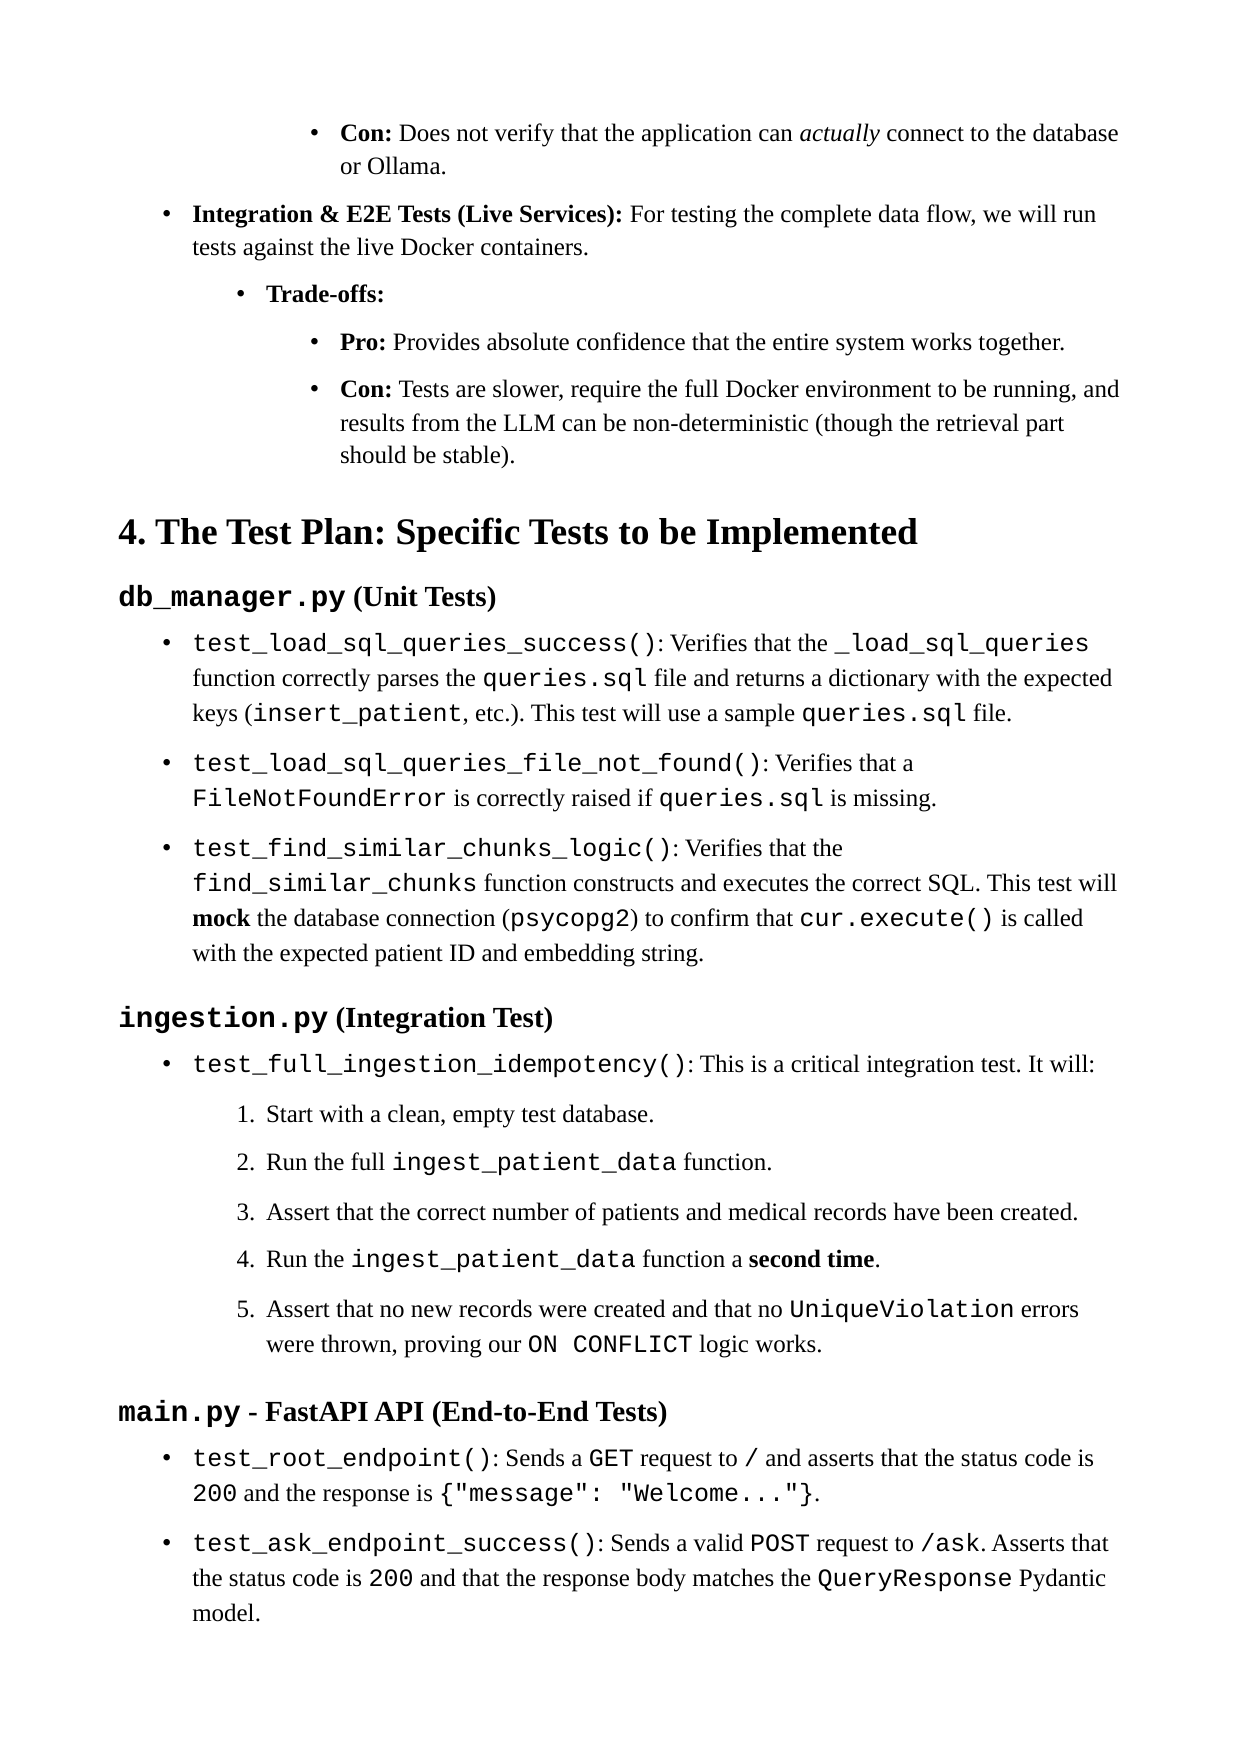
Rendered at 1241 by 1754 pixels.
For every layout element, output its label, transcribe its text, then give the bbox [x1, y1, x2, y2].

list Con: Does not verify that the application can actually connect to the database or Ollama. [310, 118, 1122, 180]
list Con: Tests are slower, require the full Docker environment to be running, and results from the LLM can be non-deterministic (though the retrieval part should be stable). [310, 374, 1122, 469]
list Trade-offs: [236, 279, 1122, 308]
list test_load_sql_queries_success(): Verifies that the _load_sql_queries function correctly parses the queries.sql file and returns a dictionary with the expected keys (insert_patient, etc.). This test will use a sample queries.sql file. [162, 628, 1122, 729]
list Assert that no new records were created and that no UniqueViolation errors were thrown, proving our ON CONFLICT logic works. [236, 1294, 1122, 1360]
list Integration & E2E Tests (Live Services): For testing the complete data flow, we will run tests against the live Docker containers. [162, 199, 1122, 261]
subtitle db_manager.py (Unit Tests) [118, 579, 1122, 615]
list Start with a clean, empty test database. [236, 1099, 1122, 1128]
list Pro: Provides absolute confidence that the entire system works together. [310, 327, 1122, 356]
list test_ask_endpoint_success(): Sends a valid POST request to /ask. Asserts that the status code is 200 and that the response body matches the QueryResponse Pydantic model. [162, 1528, 1122, 1627]
list Assert that the correct number of patients and medical records have been created. [236, 1197, 1122, 1226]
list test_full_ingestion_idempotency(): This is a critical integration test. It will: [162, 1049, 1122, 1080]
list test_find_similar_chunks_logic(): Verifies that the find_similar_chunks function constructs and executes the correct SQL. This test will mock the database connection (psycopg2) to confirm that cur.execute() is called with the expected patient ID and embedding string. [162, 833, 1122, 967]
list Run the ingest_patient_data function a second time. [236, 1244, 1122, 1275]
subtitle ingestion.py (Integration Test) [118, 1001, 1122, 1037]
list Run the full ingest_patient_data function. [236, 1147, 1122, 1178]
list test_root_endpoint(): Sends a GET request to / and asserts that the status code is 200 and the response is {"message": "Welcome..."}. [162, 1443, 1122, 1508]
subtitle main.py - FastAPI API (End-to-End Tests) [118, 1394, 1122, 1430]
list test_load_sql_queries_file_not_found(): Verifies that a FileNotFoundError is correctly raised if queries.sql is missing. [162, 748, 1122, 814]
subtitle 4. The Test Plan: Specific Tests to be Implemented [118, 509, 1122, 552]
